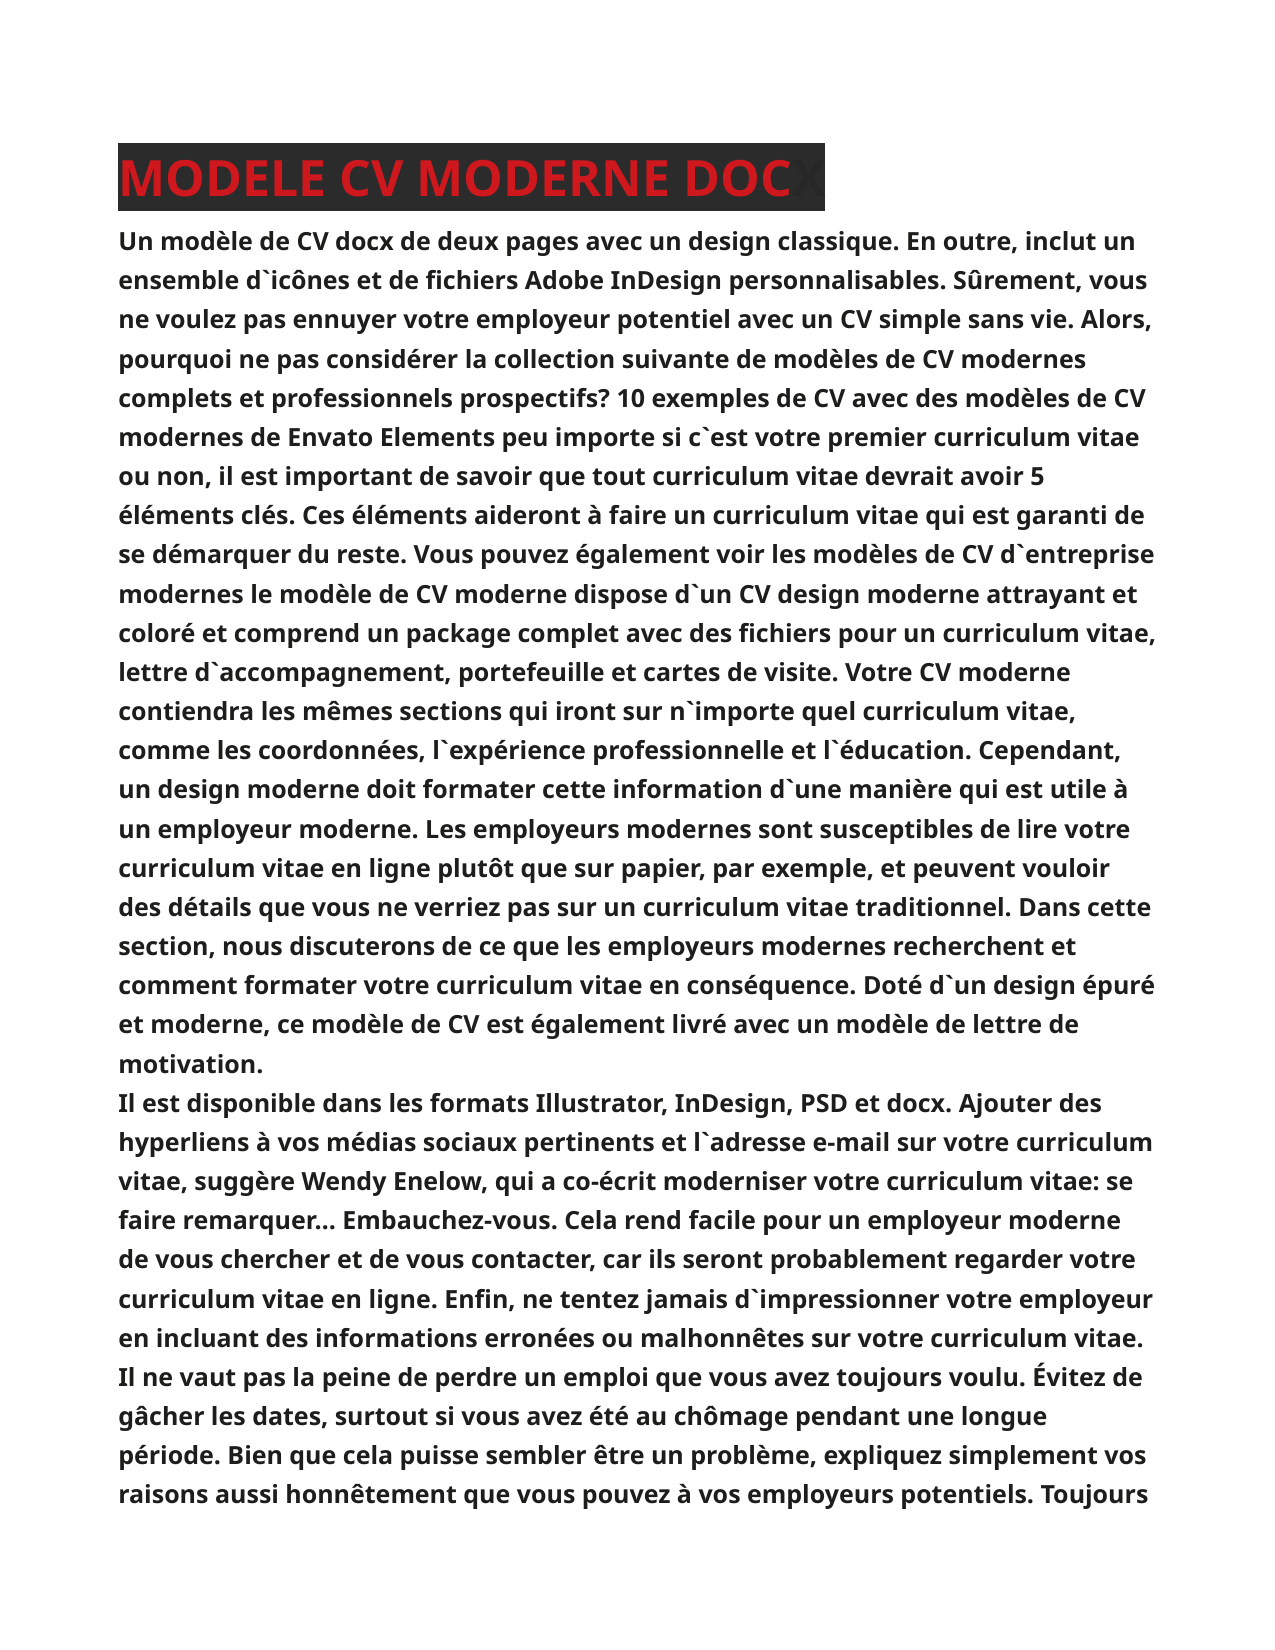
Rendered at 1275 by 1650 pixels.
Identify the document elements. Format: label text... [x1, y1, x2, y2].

text Un modèle de CV docx de deux pages avec un design classique. En outre, inclut un ensemble d`icônes et de fichiers Adobe InDesign personnalisables. Sûrement, vous ne voulez pas ennuyer votre employeur potentiel avec un CV simple sans vie. Alors, pourquoi ne pas considérer la collection suivante de modèles de CV modernes complets et professionnels prospectifs? 10 exemples de CV avec des modèles de CV modernes de Envato Elements peu importe si c`est votre premier curriculum vitae ou non, il est important de savoir que tout curriculum vitae devrait avoir 5 éléments clés. Ces éléments aideront à faire un curriculum vitae qui est garanti de se démarquer du reste. Vous pouvez également voir les modèles de CV d`entreprise modernes le modèle de CV moderne dispose d`un CV design moderne attrayant et coloré et comprend un package complet avec des fichiers pour un curriculum vitae, lettre d`accompagnement, portefeuille et cartes de visite. Votre CV moderne contiendra les mêmes sections qui iront sur n`importe quel curriculum vitae, comme les coordonnées, l`expérience professionnelle et l`éducation. Cependant, un design moderne doit formater cette information d`une manière qui est utile à un employeur moderne. Les employeurs modernes sont susceptibles de lire votre curriculum vitae en ligne plutôt que sur papier, par exemple, et peuvent vouloir des détails que vous ne verriez pas sur un curriculum vitae traditionnel. Dans cette section, nous discuterons de ce que les employeurs modernes recherchent et comment formater votre curriculum vitae en conséquence. Doté d`un design épuré et moderne, ce modèle de CV est également livré avec un modèle de lettre de motivation. [118, 224, 1157, 1080]
text Il est disponible dans les formats Illustrator, InDesign, PSD et docx. Ajouter des hyperliens à vos médias sociaux pertinents et l`adresse e-mail sur votre curriculum vitae, suggère Wendy Enelow, qui a co-écrit moderniser votre curriculum vitae: se faire remarquer… Embauchez-vous. Cela rend facile pour un employeur moderne de vous chercher et de vous contacter, car ils seront probablement regarder votre curriculum vitae en ligne. Enfin, ne tentez jamais d`impressionner votre employeur en incluant des informations erronées ou malhonnêtes sur votre curriculum vitae. Il ne vaut pas la peine de perdre un emploi que vous avez toujours voulu. Évitez de gâcher les dates, surtout si vous avez été au chômage pendant une longue période. Bien que cela puisse sembler être un problème, expliquez simplement vos raisons aussi honnêtement que vous pouvez à vos employeurs potentiels. Toujours [118, 1085, 1157, 1511]
subtitle MODELE CV MODERNE DOCX [118, 143, 1157, 211]
